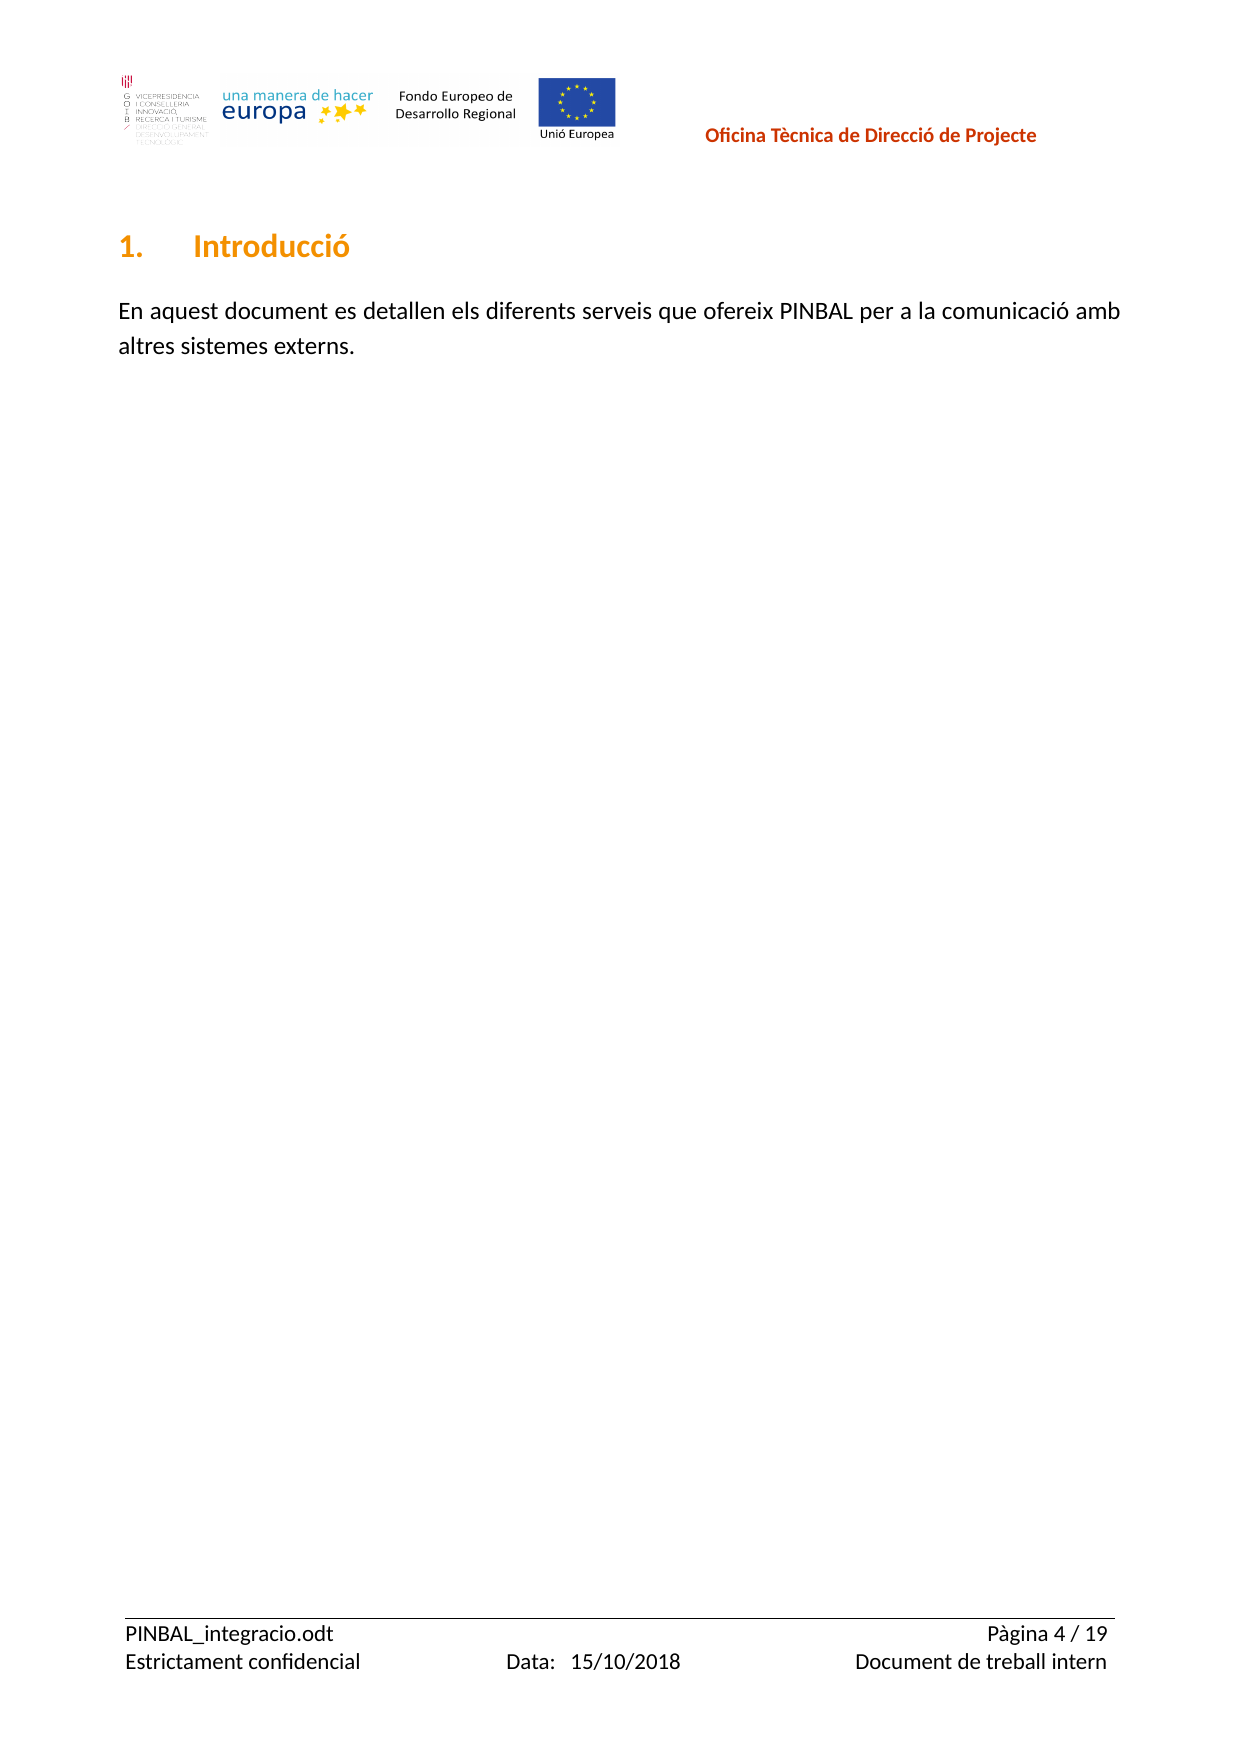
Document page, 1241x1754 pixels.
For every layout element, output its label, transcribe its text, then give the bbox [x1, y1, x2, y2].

picture [219, 73, 621, 147]
picture [118, 73, 213, 147]
text En aquest document es detallen els diferents serveis que ofereix PINBAL per a la comunicació amb altres sistemes externs. [118, 295, 1122, 361]
subtitle Introducció [118, 225, 1122, 266]
